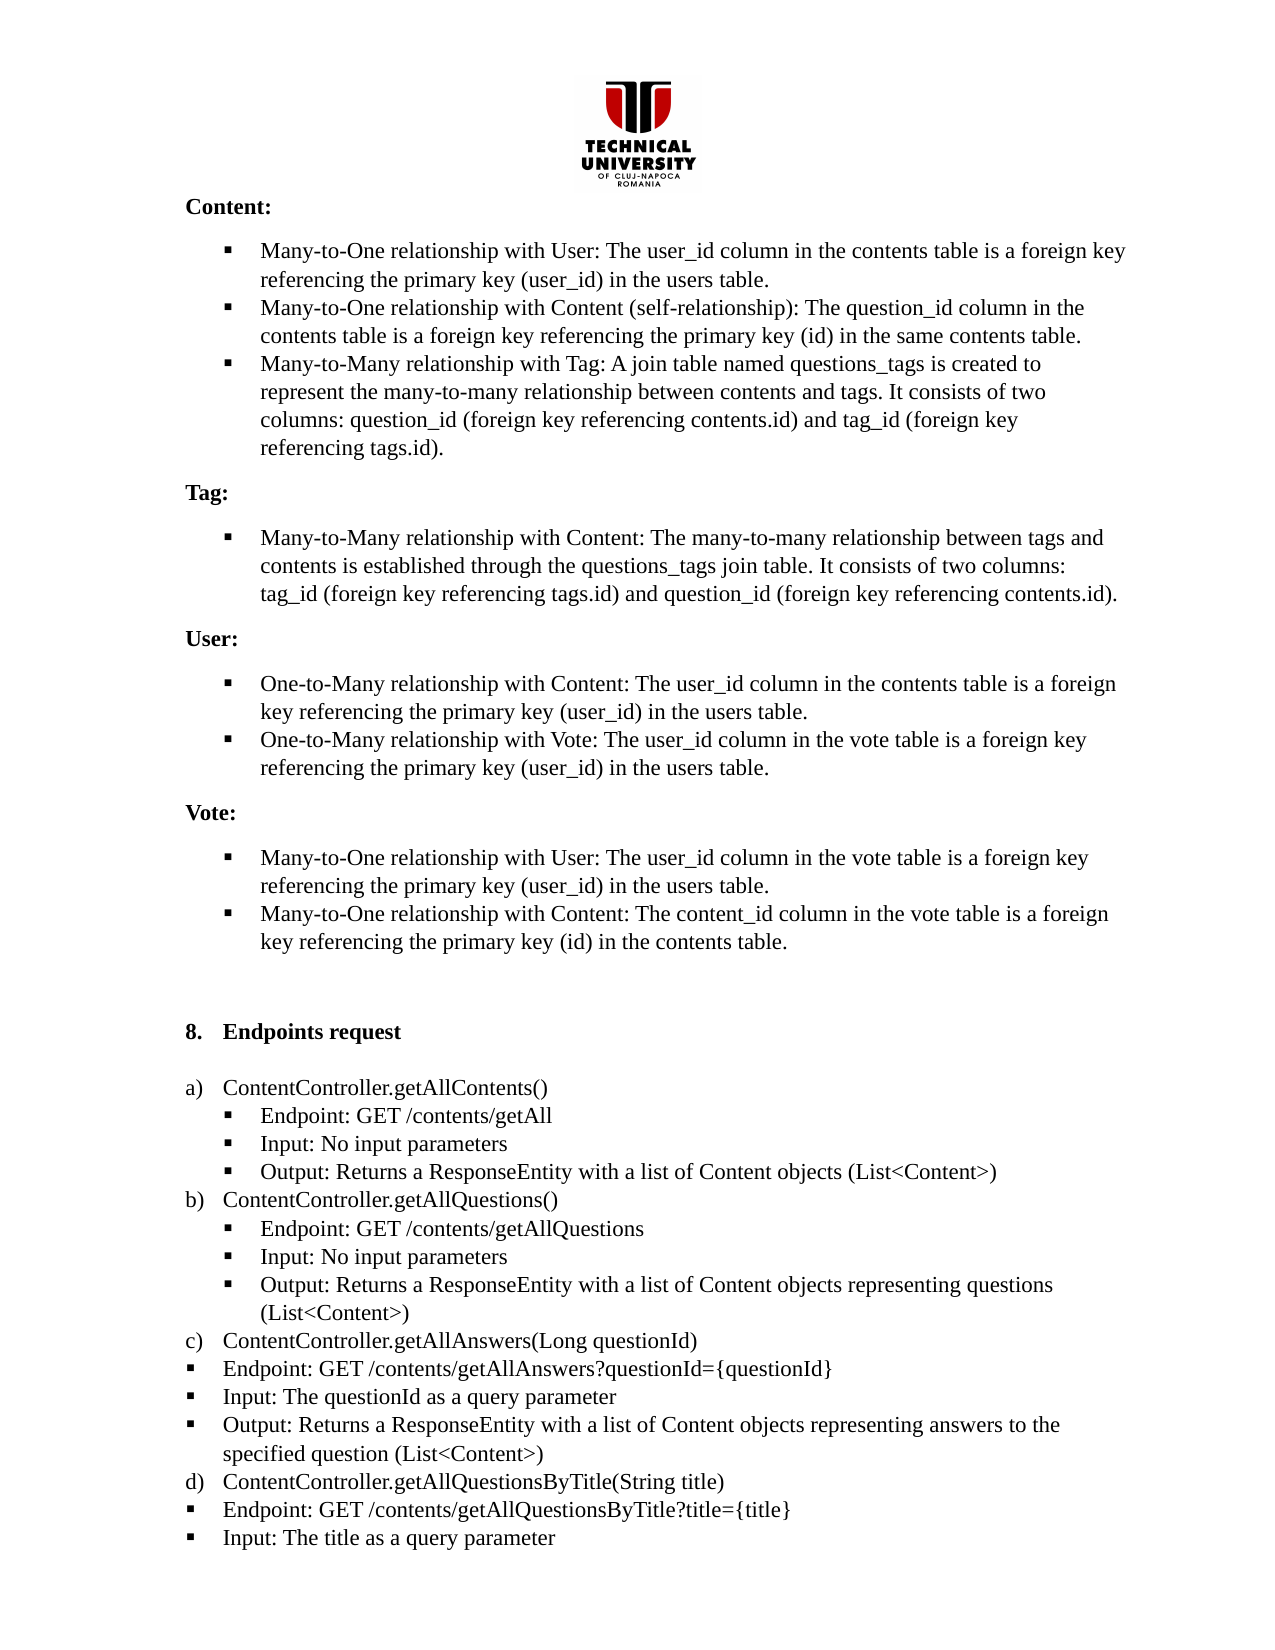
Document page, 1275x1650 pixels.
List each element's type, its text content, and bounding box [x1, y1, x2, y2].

list ContentController.getAllQuestionsByTitle(String title) [185, 1468, 1127, 1494]
list Output: Returns a ResponseEntity with a list of Content objects (List<Content>) [223, 1158, 1127, 1185]
list Many-to-Many relationship with Tag: A join table named questions_tags is created to represent the many-to-many relationship between contents and tags. It consists of two columns: question_id (foreign key referencing contents.id) and tag_id (foreign key referencing tags.id). [223, 350, 1127, 461]
list Input: No input parameters [223, 1243, 1127, 1269]
list Many-to-One relationship with User: The user_id column in the contents table is a foreign key referencing the primary key (user_id) in the users table. [223, 237, 1127, 292]
text Vote: [185, 799, 1127, 825]
list Endpoints request [185, 1018, 1127, 1044]
list Many-to-One relationship with Content: The content_id column in the vote table is a foreign key referencing the primary key (id) in the contents table. [223, 900, 1127, 954]
list Many-to-One relationship with User: The user_id column in the vote table is a foreign key referencing the primary key (user_id) in the users table. [223, 844, 1127, 898]
list Endpoint: GET /contents/getAllQuestions [223, 1214, 1127, 1241]
list ContentController.getAllQuestions() [185, 1186, 1127, 1213]
list Endpoint: GET /contents/getAllQuestionsByTitle?title={title} [185, 1496, 1127, 1522]
list Input: The questionId as a query parameter [185, 1383, 1127, 1410]
list Many-to-Many relationship with Content: The many-to-many relationship between tags and contents is established through the questions_tags join table. It consists of two columns: tag_id (foreign key referencing tags.id) and question_id (foreign key referencing contents.id). [223, 524, 1127, 607]
list Endpoint: GET /contents/getAllAnswers?questionId={questionId} [185, 1355, 1127, 1382]
list One-to-Many relationship with Vote: The user_id column in the vote table is a foreign key referencing the primary key (user_id) in the users table. [223, 726, 1127, 781]
list Endpoint: GET /contents/getAll [223, 1102, 1127, 1128]
list Output: Returns a ResponseEntity with a list of Content objects representing questions (List<Content>) [223, 1271, 1127, 1325]
list Input: The title as a query parameter [185, 1524, 1127, 1550]
list Input: No input parameters [223, 1130, 1127, 1157]
list Output: Returns a ResponseEntity with a list of Content objects representing answers to the specified question (List<Content>) [185, 1411, 1127, 1466]
list One-to-Many relationship with Content: The user_id column in the contents table is a foreign key referencing the primary key (user_id) in the users table. [223, 670, 1127, 724]
list Many-to-One relationship with Content (self-relationship): The question_id column in the contents table is a foreign key referencing the primary key (id) in the same contents table. [223, 294, 1127, 348]
text Tag: [185, 479, 1127, 506]
text User: [185, 625, 1127, 651]
list ContentController.getAllAnswers(Long questionId) [185, 1327, 1127, 1353]
list ContentController.getAllContents() [185, 1074, 1127, 1100]
text Content: [185, 193, 1127, 219]
